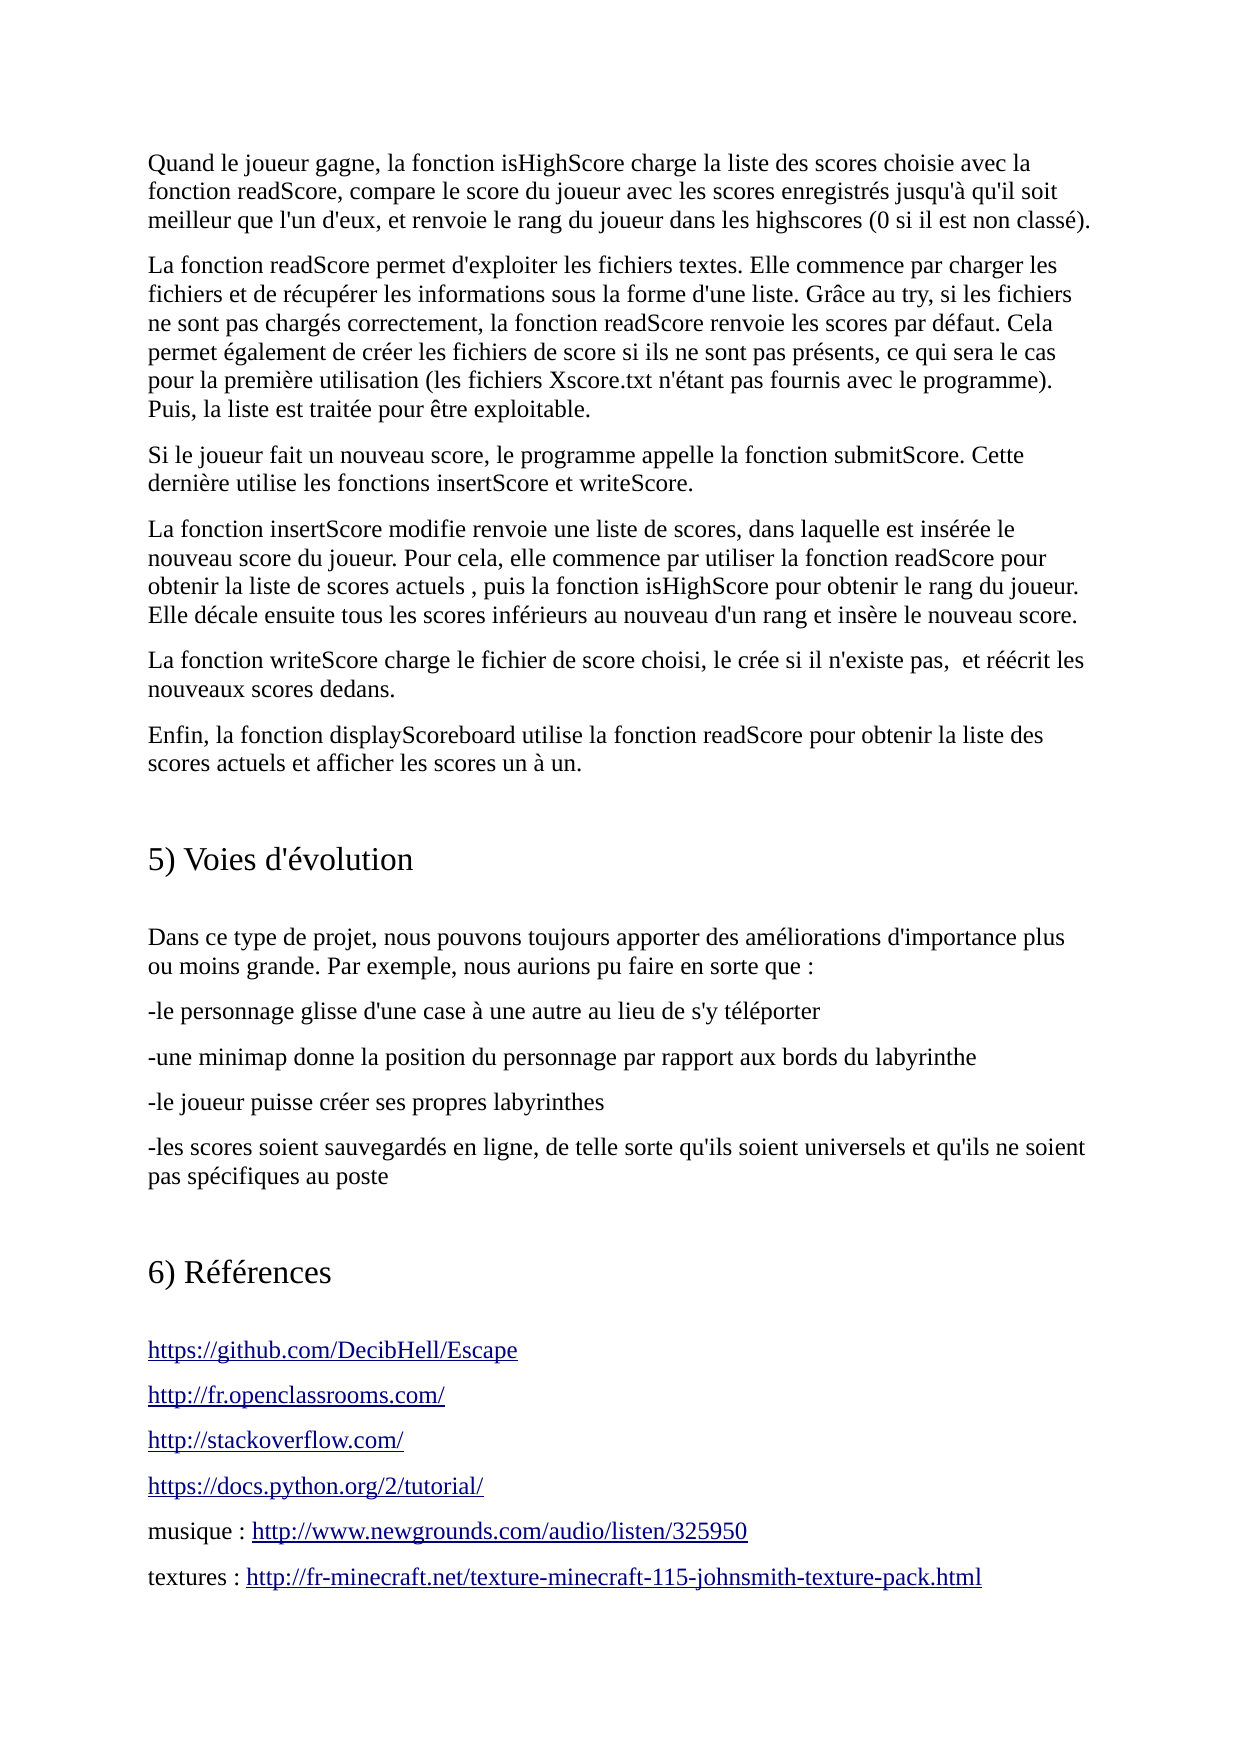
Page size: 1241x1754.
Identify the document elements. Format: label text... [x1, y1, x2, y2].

text http://fr.openclassrooms.com/ [148, 1380, 1093, 1409]
text -le joueur puisse créer ses propres labyrinthes [148, 1087, 1093, 1116]
text textures : http://fr-minecraft.net/texture-minecraft-115-johnsmith-texture-pack.html [148, 1562, 1093, 1591]
text La fonction insertScore modifie renvoie une liste de scores, dans laquelle est insérée le nouveau score du joueur. Pour cela, elle commence par utiliser la fonction readScore pour obtenir la liste de scores actuels , puis la fonction isHighScore pour obtenir le rang du joueur. Elle décale ensuite tous les scores inférieurs au nouveau d'un rang et insère le nouveau score. [148, 514, 1093, 629]
text -les scores soient sauvegardés en ligne, de telle sorte qu'ils soient universels et qu'ils ne soient pas spécifiques au poste [148, 1132, 1093, 1190]
text https://github.com/DecibHell/Escape [148, 1335, 1093, 1363]
text Quand le joueur gagne, la fonction isHighScore charge la liste des scores choisie avec la fonction readScore, compare le score du joueur avec les scores enregistrés jusqu'à qu'il soit meilleur que l'un d'eux, et renvoie le rang du joueur dans les highscores (0 si il est non classé). [148, 148, 1093, 234]
list 5) Voies d'évolution [148, 839, 1093, 878]
text Enfin, la fonction displayScoreboard utilise la fonction readScore pour obtenir la liste des scores actuels et afficher les scores un à un. [148, 720, 1093, 777]
text http://stackoverflow.com/ [148, 1426, 1093, 1454]
text Si le joueur fait un nouveau score, le programme appelle la fonction submitScore. Cette dernière utilise les fonctions insertScore et writeScore. [148, 440, 1093, 497]
text Dans ce type de projet, nous pouvons toujours apporter des améliorations d'importance plus ou moins grande. Par exemple, nous aurions pu faire en sorte que : [148, 922, 1093, 979]
text -le personnage glisse d'une case à une autre au lieu de s'y téléporter [148, 996, 1093, 1025]
text https://docs.python.org/2/tutorial/ [148, 1471, 1093, 1500]
list 6) Références [148, 1252, 1093, 1290]
text La fonction writeScore charge le fichier de score choisi, le crée si il n'existe pas, et réécrit les nouveaux scores dedans. [148, 646, 1093, 703]
text La fonction readScore permet d'exploiter les fichiers textes. Elle commence par charger les fichiers et de récupérer les informations sous la forme d'une liste. Grâce au try, si les fichiers ne sont pas chargés correctement, la fonction readScore renvoie les scores par défaut. Cela permet également de créer les fichiers de score si ils ne sont pas présents, ce qui sera le cas pour la première utilisation (les fichiers Xscore.txt n'étant pas fournis avec le programme). Puis, la liste est traitée pour être exploitable. [148, 251, 1093, 423]
text -une minimap donne la position du personnage par rapport aux bords du labyrinthe [148, 1042, 1093, 1070]
text musique : http://www.newgrounds.com/audio/listen/325950 [148, 1516, 1093, 1545]
